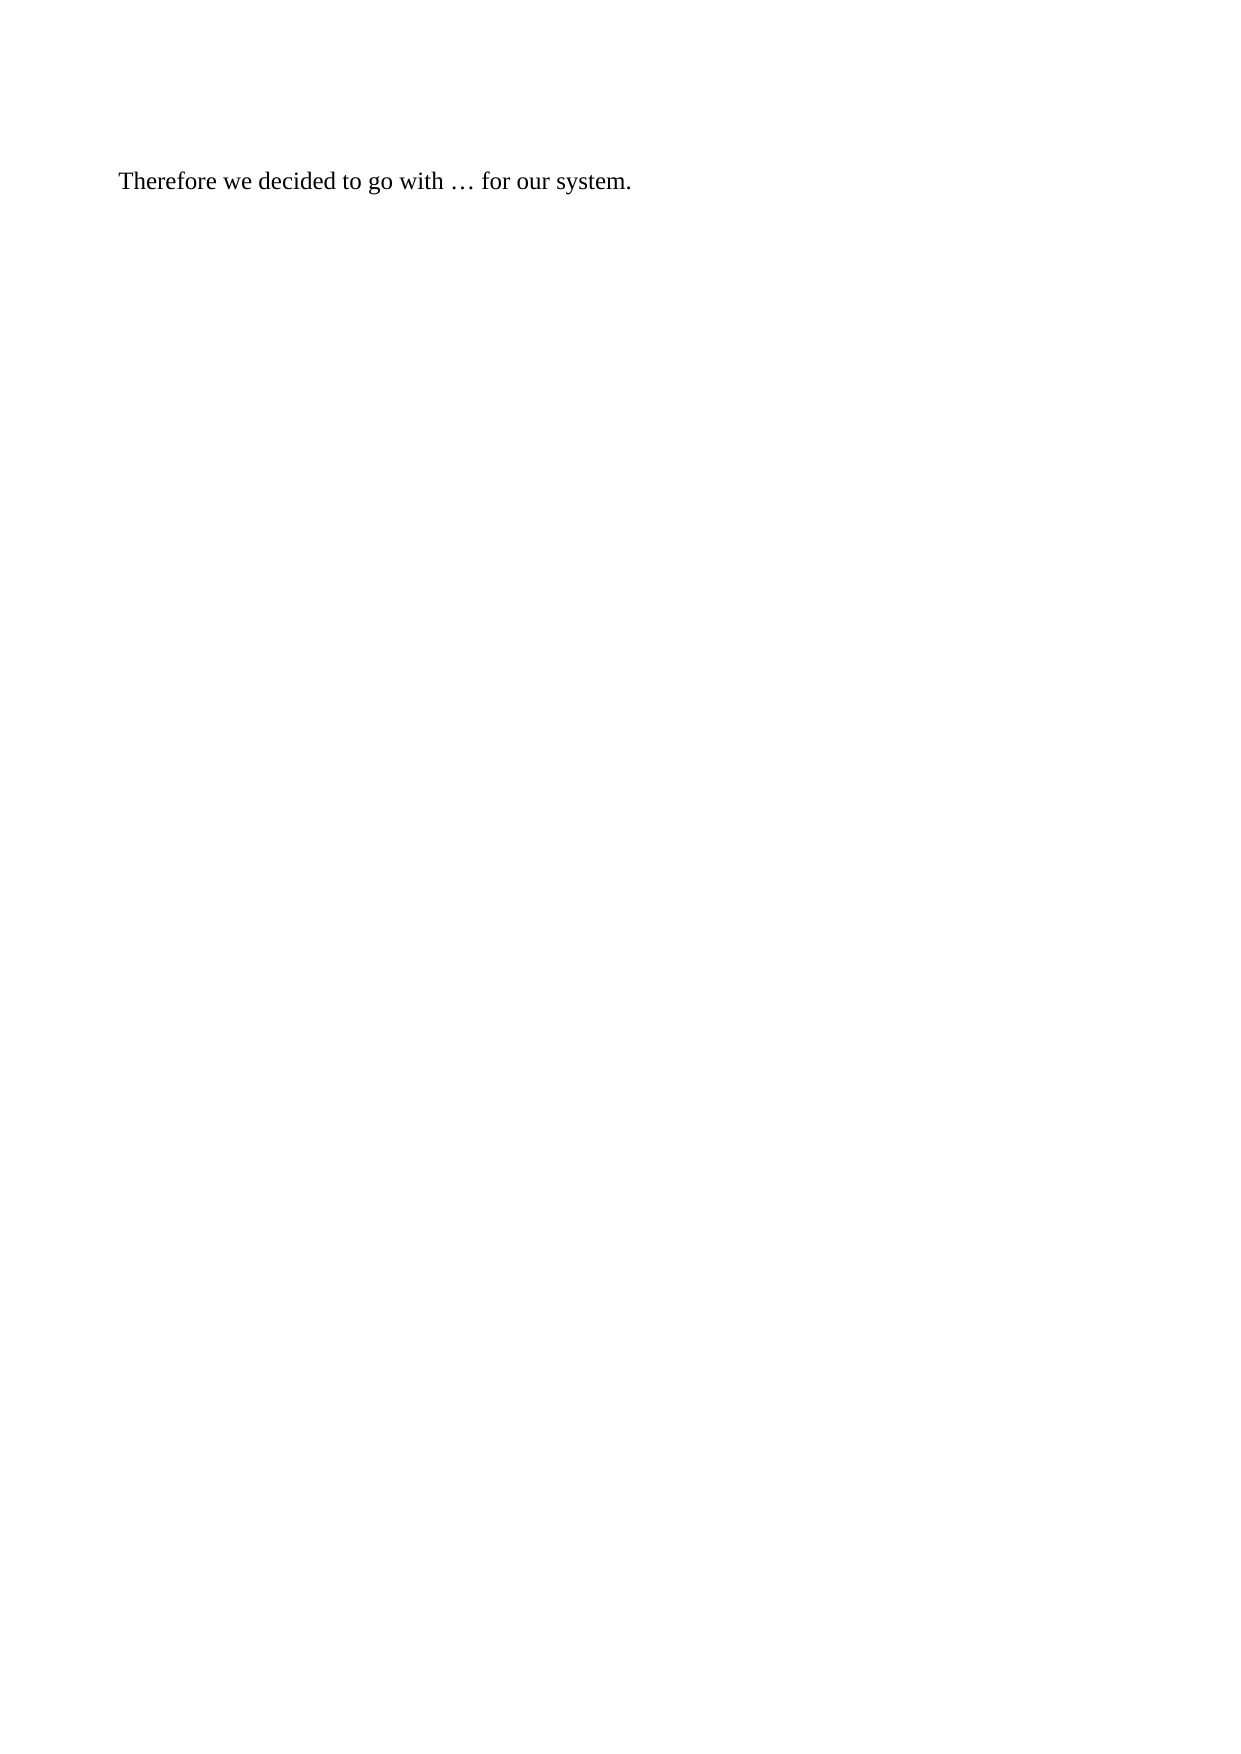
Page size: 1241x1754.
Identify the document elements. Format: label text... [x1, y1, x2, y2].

text Therefore we decided to go with … for our system. [118, 166, 1122, 194]
